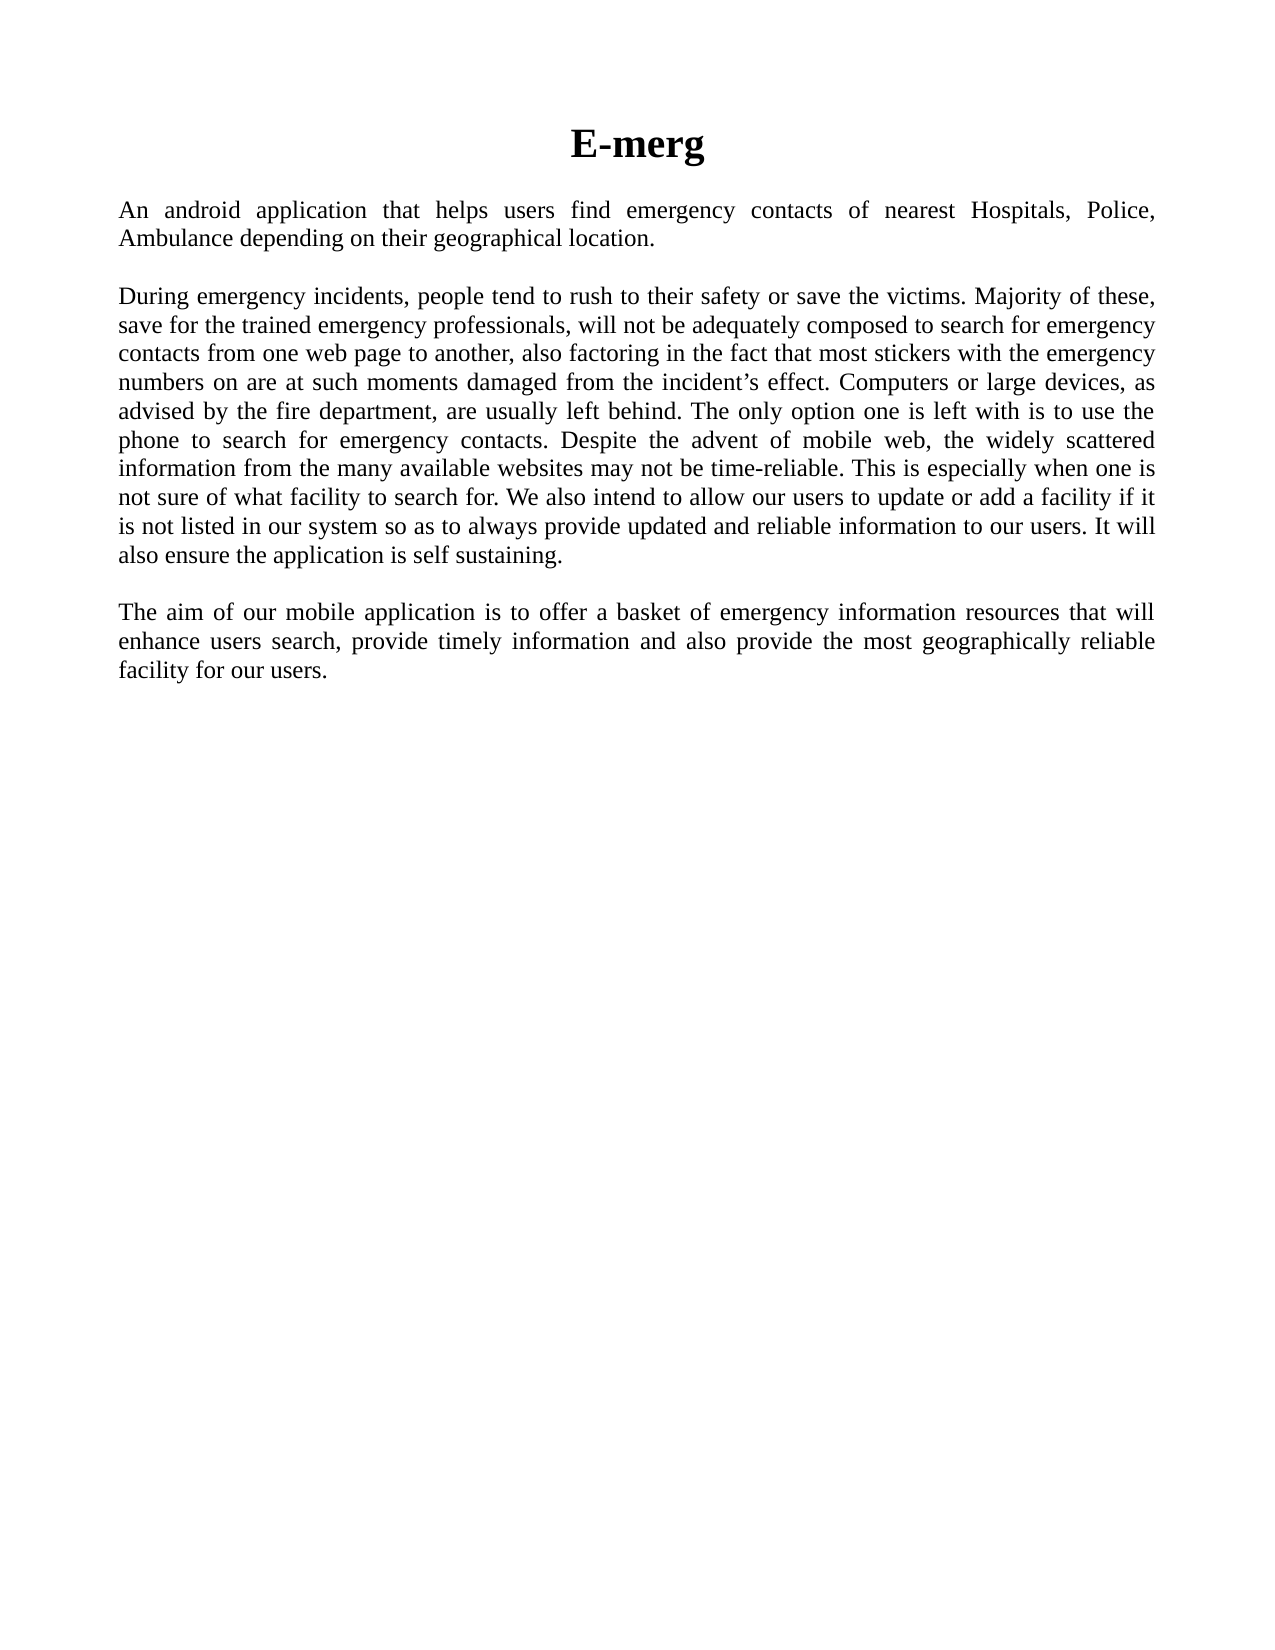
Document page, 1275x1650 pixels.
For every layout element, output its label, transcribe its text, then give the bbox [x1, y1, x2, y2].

text E-merg [118, 118, 1157, 166]
text The aim of our mobile application is to offer a basket of emergency information resources that will enhance users search, provide timely information and also provide the most geographically reliable facility for our users. [118, 597, 1157, 683]
text During emergency incidents, people tend to rush to their safety or save the victims. Majority of these, save for the trained emergency professionals, will not be adequately composed to search for emergency contacts from one web page to another, also factoring in the fact that most stickers with the emergency numbers on are at such moments damaged from the incident’s effect. Computers or large devices, as advised by the fire department, are usually left behind. The only option one is left with is to use the phone to search for emergency contacts. Despite the advent of mobile web, the widely scattered information from the many available websites may not be time-reliable. This is especially when one is not sure of what facility to search for. We also intend to allow our users to update or add a facility if it is not listed in our system so as to always provide updated and reliable information to our users. It will also ensure the application is self sustaining. [118, 281, 1157, 568]
text An android application that helps users find emergency contacts of nearest Hospitals, Police, Ambulance depending on their geographical location. [118, 195, 1157, 252]
